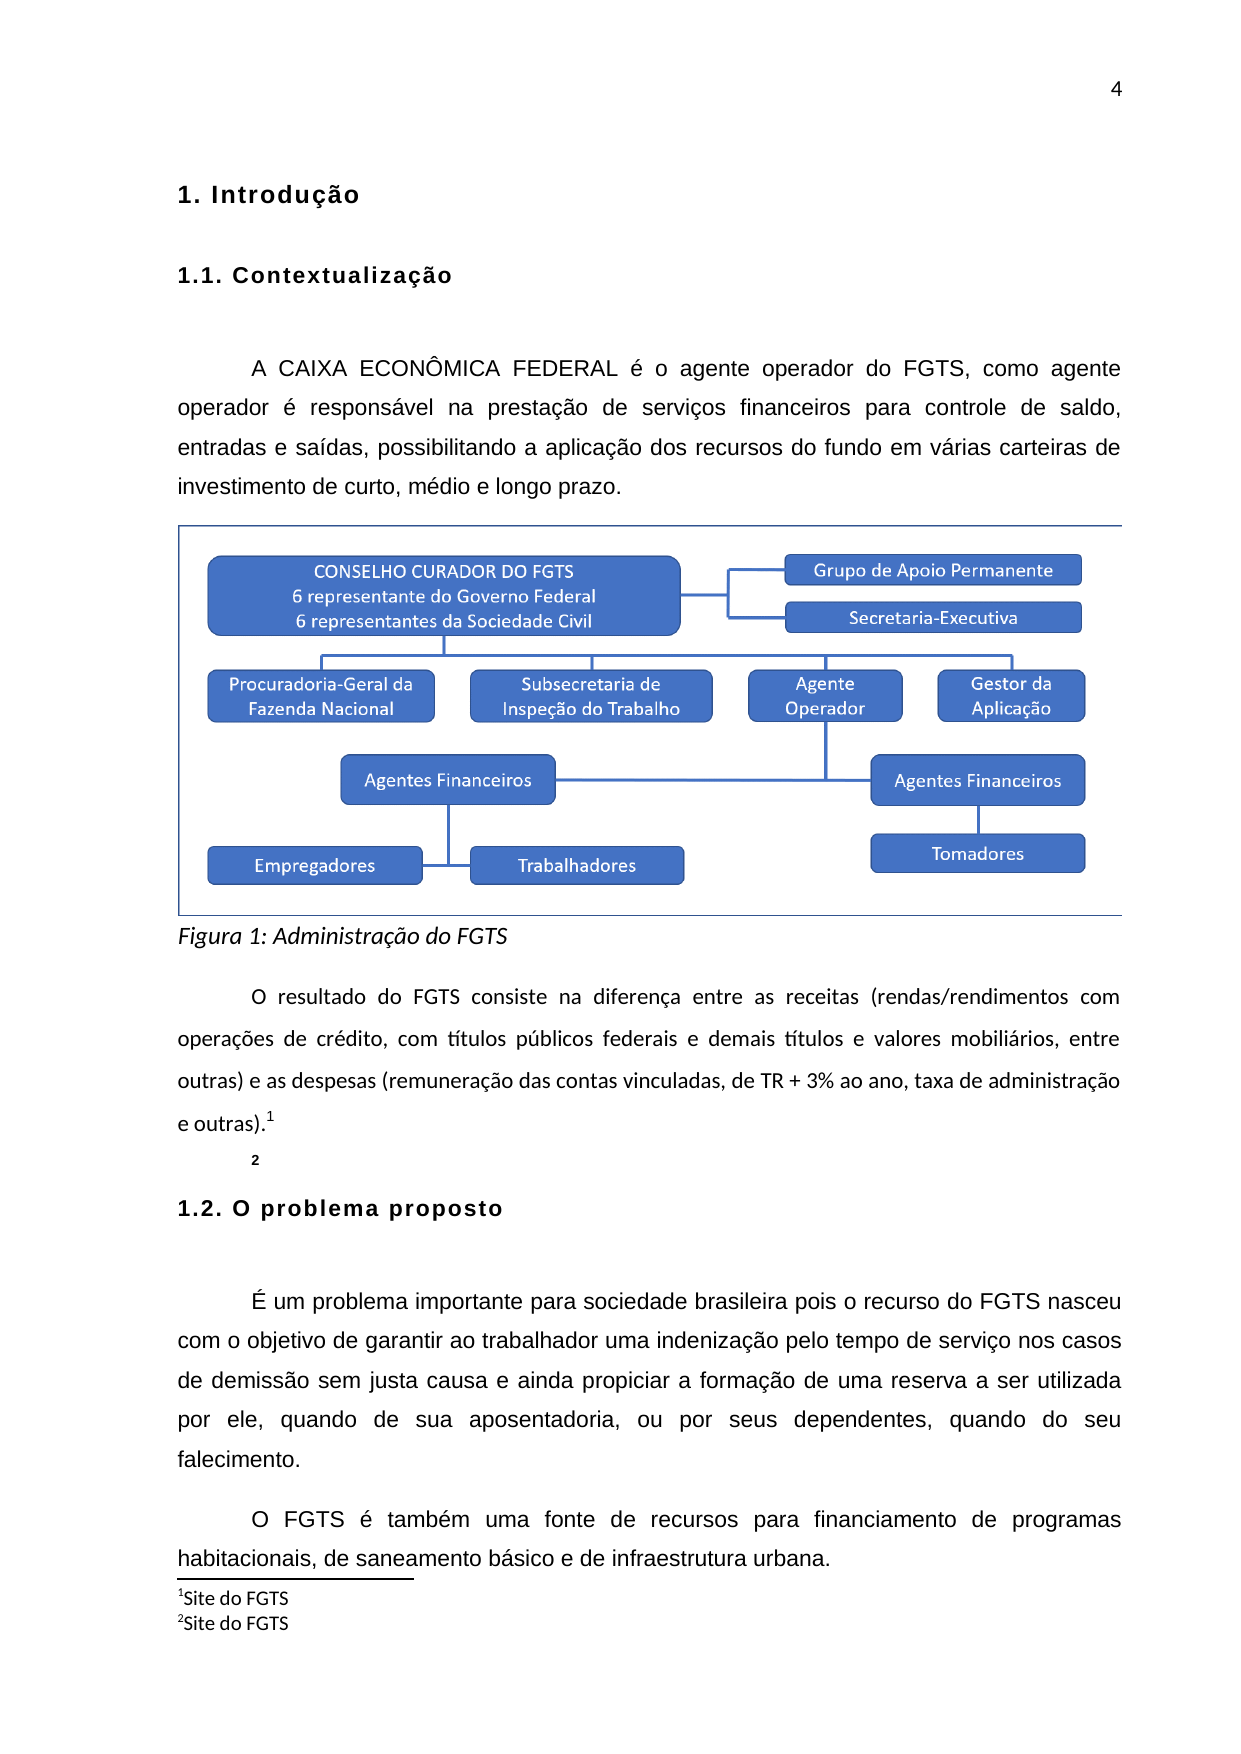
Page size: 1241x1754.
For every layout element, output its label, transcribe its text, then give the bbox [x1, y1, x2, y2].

subtitle 1.1. Contextualização [177, 262, 1122, 288]
text É um problema importante para sociedade brasileira pois o recurso do FGTS nasceu com o objetivo de garantir ao trabalhador uma indenização pelo tempo de serviço nos casos de demissão sem justa causa e ainda propiciar a formação de uma reserva a ser utilizada por ele, quando de sua aposentadoria, ou por seus dependentes, quando do seu falecimento. [177, 1288, 1122, 1472]
text Site do FGTS [177, 1610, 1122, 1636]
text Figura 1: Administração do FGTS [178, 916, 1121, 951]
subtitle 1.2. O problema proposto [177, 1195, 1122, 1221]
picture [178, 525, 1122, 916]
text O resultado do FGTS consiste na diferença entre as receitas (rendas/rendimentos com operações de crédito, com títulos públicos federais e demais títulos e valores mobiliários, entre outras) e as despesas (remuneração das contas vinculadas, de TR + 3% ao ano, taxa de administração e outras). [177, 968, 1122, 1137]
text O FGTS é também uma fonte de recursos para financiamento de programas habitacionais, de saneamento básico e de infraestrutura urbana. [177, 1506, 1122, 1572]
text Site do FGTS [177, 1585, 1122, 1610]
subtitle 1. Introdução [177, 179, 1122, 208]
text A CAIXA ECONÔMICA FEDERAL é o agente operador do FGTS, como agente operador é responsável na prestação de serviços financeiros para controle de saldo, entradas e saídas, possibilitando a aplicação dos recursos do fundo em várias carteiras de investimento de curto, médio e longo prazo. [177, 355, 1122, 499]
